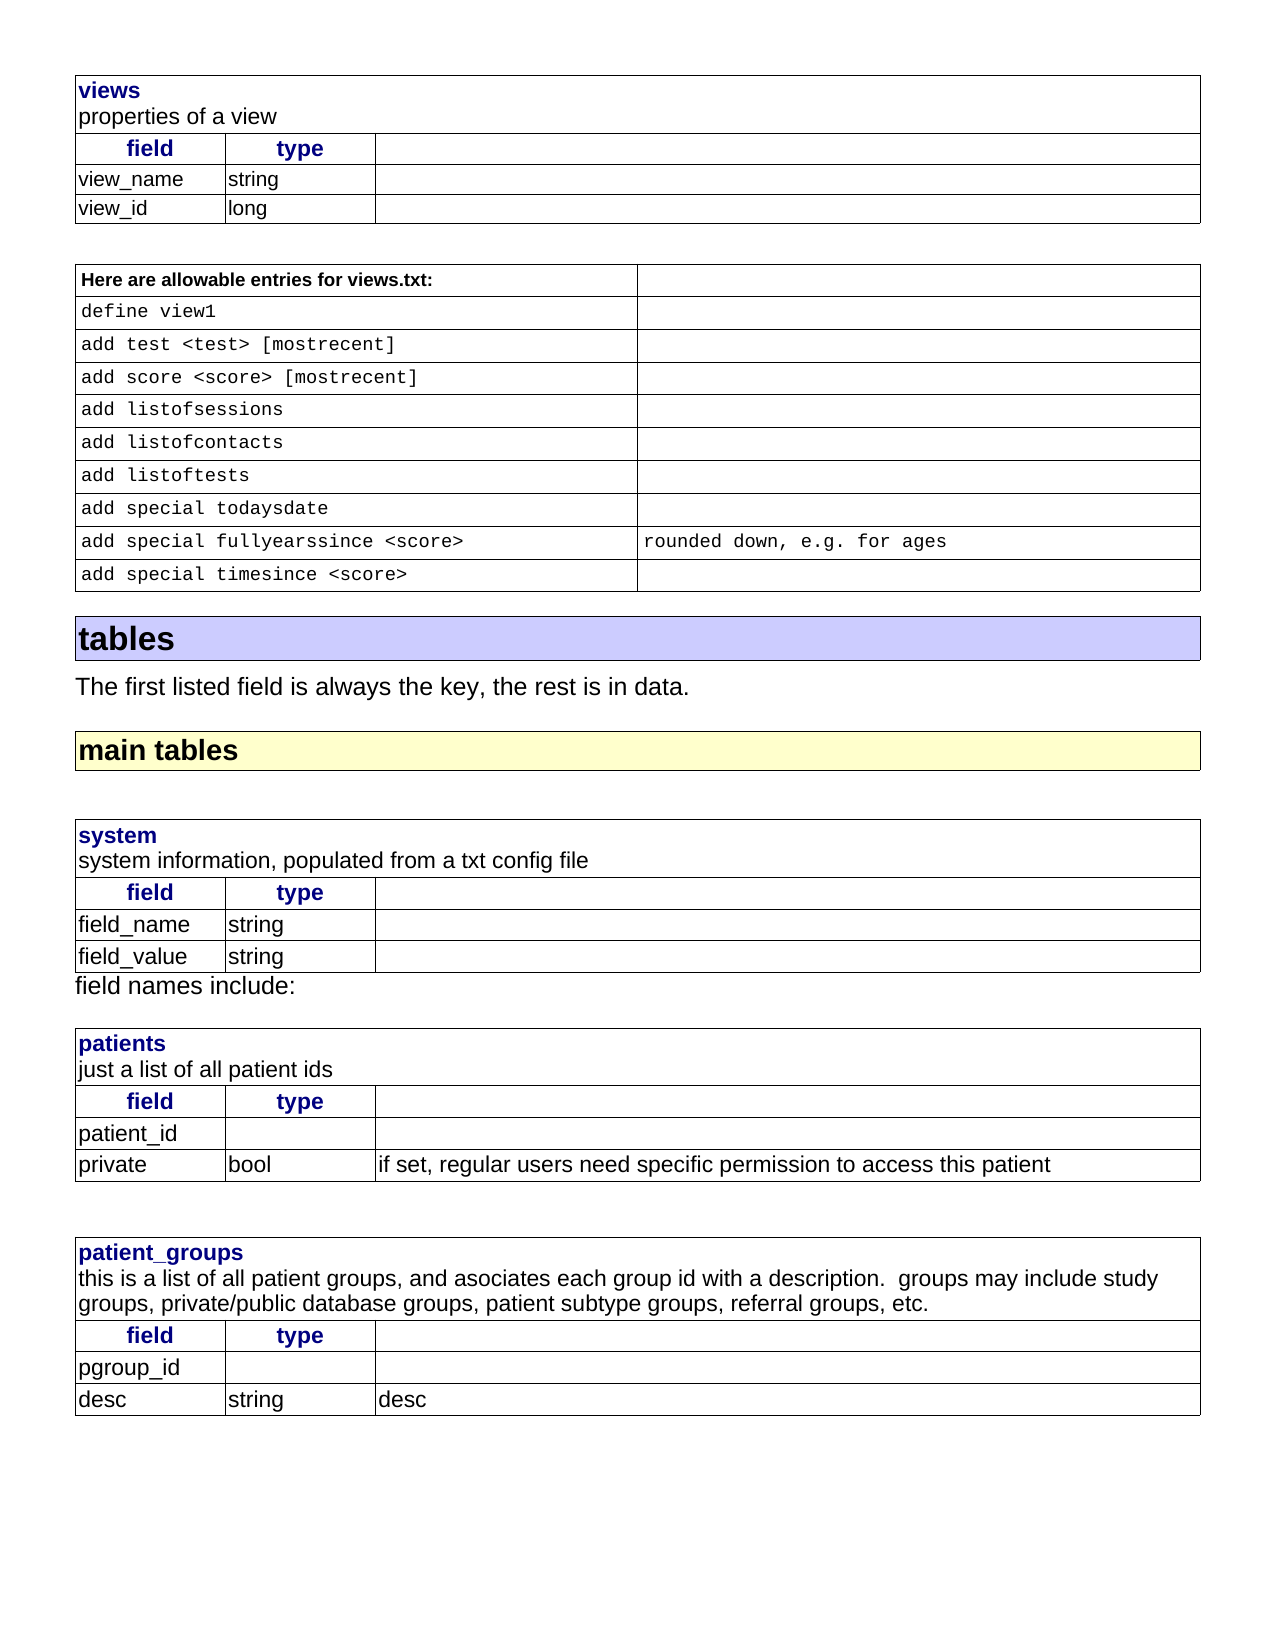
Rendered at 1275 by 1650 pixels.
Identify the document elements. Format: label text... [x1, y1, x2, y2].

table_cell [638, 461, 1200, 493]
table_cell field [76, 1321, 225, 1351]
table_cell long [226, 195, 375, 223]
table_cell [638, 494, 1200, 526]
table_cell field_name [76, 910, 225, 940]
table_cell field [76, 134, 225, 164]
table_cell patient_id [76, 1118, 225, 1149]
table_cell type [226, 1086, 375, 1117]
table_header patient_groups this is a list of all patient groups, and asociates each group id with a description. groups may include study groups, private/public database groups, patient subtype groups, referral groups, etc. [76, 1238, 1200, 1319]
table_cell type [226, 878, 375, 908]
table_cell view_id [76, 195, 225, 223]
table_cell bool [226, 1150, 375, 1181]
table_cell if set, regular users need specific permission to access this patient [376, 1150, 1200, 1181]
subtitle main tables [76, 732, 1200, 770]
table_cell add score <score> [mostrecent] [76, 363, 637, 394]
table_cell type [226, 1321, 375, 1351]
table_cell [226, 1118, 375, 1149]
table_cell [638, 428, 1200, 460]
table_cell string [226, 165, 375, 193]
table_cell add listofsessions [76, 395, 637, 427]
table_cell type [226, 134, 375, 164]
table_cell [376, 941, 1200, 972]
table_header system system information, populated from a txt config file [76, 820, 1200, 877]
table_cell add special timesince <score> [76, 560, 637, 591]
table_cell [376, 1118, 1200, 1149]
table_cell field_value [76, 941, 225, 972]
table_cell [376, 1321, 1200, 1351]
table_cell string [226, 1384, 375, 1415]
table_cell [376, 1352, 1200, 1383]
table_cell [376, 878, 1200, 908]
table_cell string [226, 910, 375, 940]
table_cell [376, 195, 1200, 223]
table_cell add special fullyearssince <score> [76, 527, 637, 558]
table_cell desc [76, 1384, 225, 1415]
subtitle tables [76, 617, 1200, 660]
table_cell [376, 1086, 1200, 1117]
table_cell [376, 134, 1200, 164]
table_header Here are allowable entries for views.txt: [76, 265, 637, 296]
table_cell pgroup_id [76, 1352, 225, 1383]
table_cell [638, 330, 1200, 362]
table_cell [638, 363, 1200, 394]
table_header patients just a list of all patient ids [76, 1029, 1200, 1085]
table_cell [638, 560, 1200, 591]
table_header [638, 265, 1200, 296]
table_cell add listoftests [76, 461, 637, 493]
table_cell add special todaysdate [76, 494, 637, 526]
table_cell add test <test> [mostrecent] [76, 330, 637, 362]
table_cell [638, 297, 1200, 329]
table_cell rounded down, e.g. for ages [638, 527, 1200, 558]
table_cell [376, 165, 1200, 193]
text field names include: [75, 973, 1200, 1000]
table_cell [376, 910, 1200, 940]
table_cell desc [376, 1384, 1200, 1415]
table_cell add listofcontacts [76, 428, 637, 460]
table_cell field [76, 878, 225, 908]
table_cell field [76, 1086, 225, 1117]
table_cell define view1 [76, 297, 637, 329]
text The first listed field is always the key, the rest is in data. [75, 673, 1200, 701]
table_cell view_name [76, 165, 225, 193]
table_header views properties of a view [76, 76, 1200, 132]
table_cell [638, 395, 1200, 427]
table_cell private [76, 1150, 225, 1181]
table_cell [226, 1352, 375, 1383]
table_cell string [226, 941, 375, 972]
